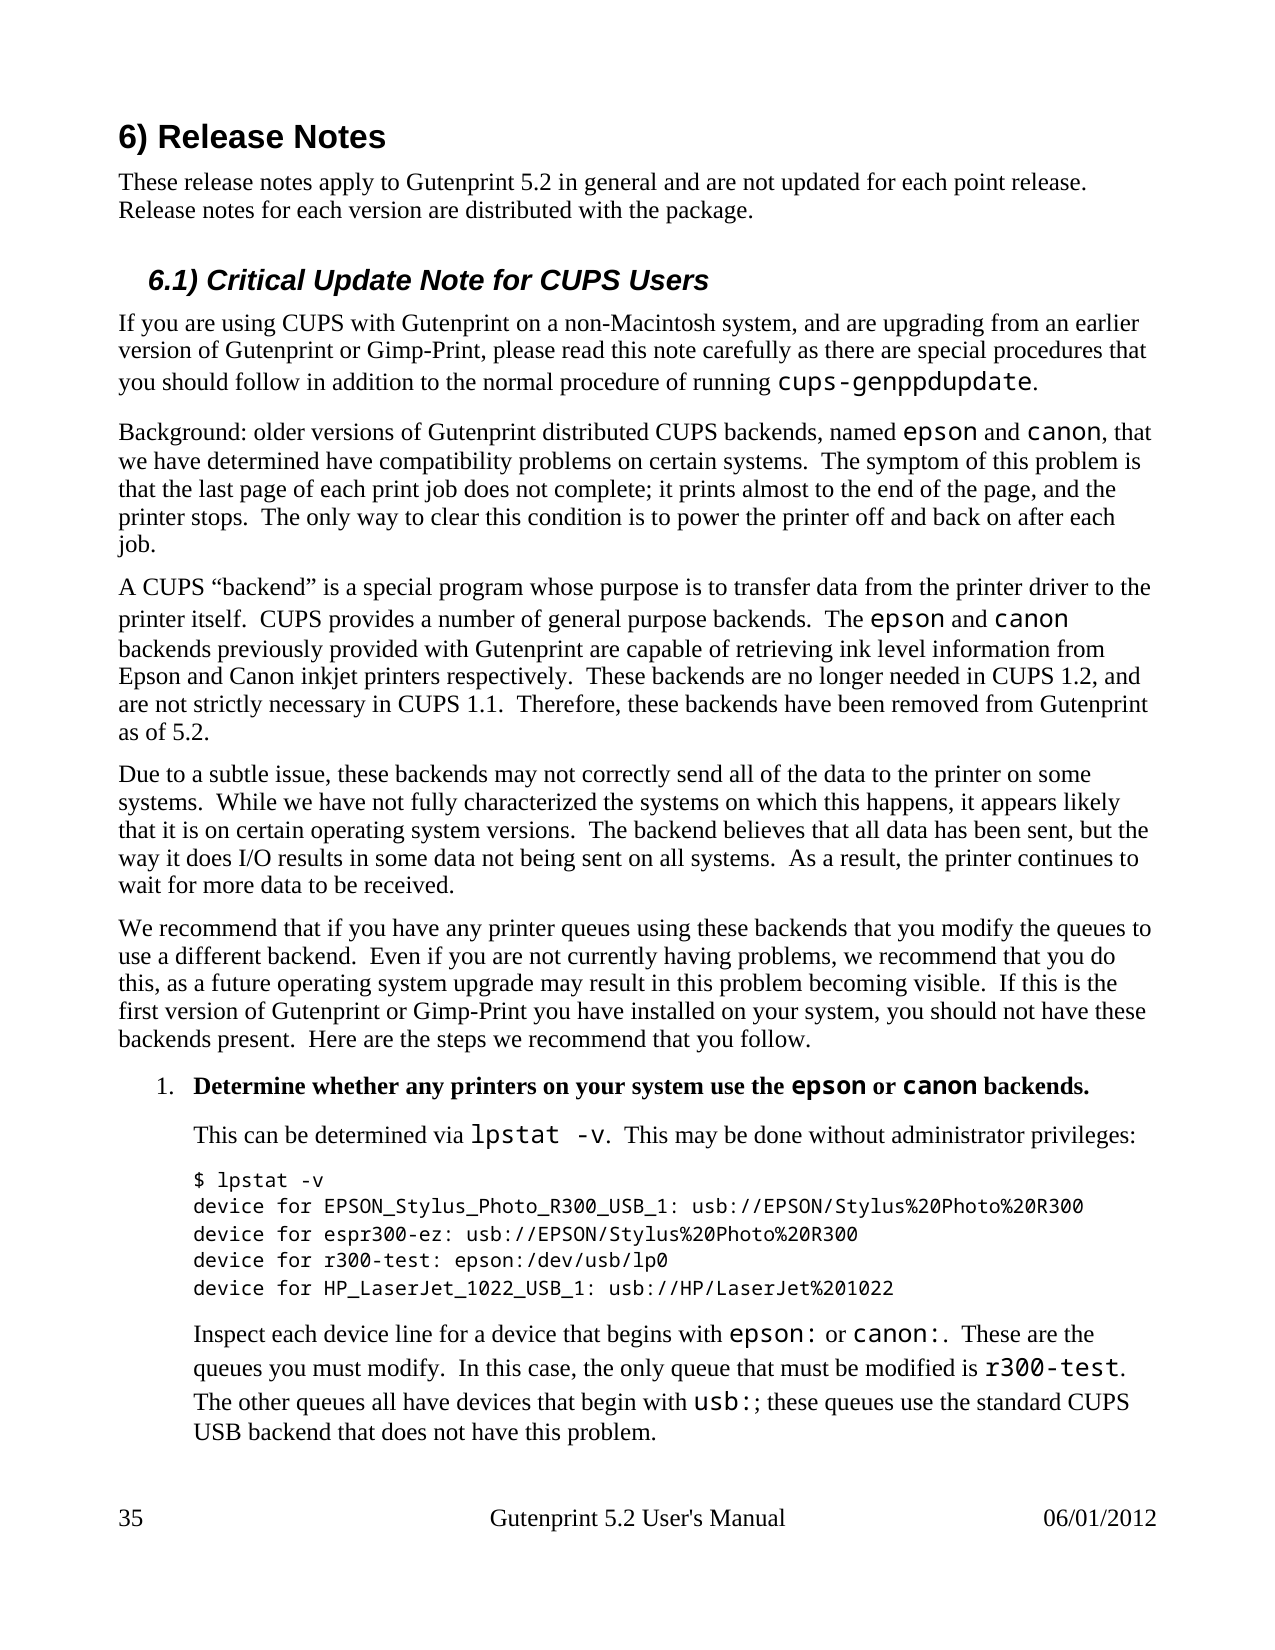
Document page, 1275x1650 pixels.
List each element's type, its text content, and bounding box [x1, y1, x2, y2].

text These release notes apply to Gutenprint 5.2 in general and are not updated for each point release. Release notes for each version are distributed with the package. [118, 168, 1157, 223]
list This can be determined via lpstat -v. This may be done without administrator privileges: [156, 1117, 1157, 1151]
subtitle Critical Update Note for CUPS Users [148, 263, 1157, 296]
list $ lpstat -v device for EPSON_Stylus_Photo_R300_USB_1: usb://EPSON/Stylus%20Photo%20R300 device for espr300-ez: usb://EPSON/Stylus%20Photo%20R300 device for r300-test: epson:/dev/usb/lp0 device for HP_LaserJet_1022_USB_1: usb://HP/LaserJet%201022 [156, 1166, 1157, 1301]
text A CUPS “backend” is a special program whose purpose is to transfer data from the printer driver to the printer itself. CUPS provides a number of general purpose backends. The epson and canon backends previously provided with Gutenprint are capable of retrieving ink level information from Epson and Canon inkjet printers respectively. These backends are no longer needed in CUPS 1.2, and are not strictly necessary in CUPS 1.1. Therefore, these backends have been removed from Gutenprint as of 5.2. [118, 573, 1157, 746]
subtitle Release Notes [118, 118, 1157, 156]
list Inspect each device line for a device that begins with epson: or canon:. These are the queues you must modify. In this case, the only queue that must be modified is r300-test. The other queues all have devices that begin with usb:; these queues use the standard CUPS USB backend that does not have this problem. [156, 1316, 1157, 1446]
text Due to a subtle issue, these backends may not correctly send all of the data to the printer on some systems. While we have not fully characterized the systems on which this happens, it appears likely that it is on certain operating system versions. The backend believes that all data has been sent, but the way it does I/O results in some data not being sent on all systems. As a result, the printer continues to wait for more data to be received. [118, 761, 1157, 899]
text If you are using CUPS with Gutenprint on a non-Macintosh system, and are upgrading from an earlier version of Gutenprint or Gimp-Print, please read this note carefully as there are special procedures that you should follow in addition to the normal procedure of running cups-genppdupdate. [118, 309, 1157, 398]
text Background: older versions of Gutenprint distributed CUPS backends, named epson and canon, that we have determined have compatibility problems on certain systems. The symptom of this problem is that the last page of each print job does not complete; it prints almost to the end of the page, and the printer stops. The only way to clear this condition is to power the printer off and back on after each job. [118, 413, 1157, 558]
text We recommend that if you have any printer queues using these backends that you modify the queues to use a different backend. Even if you are not currently having problems, we recommend that you do this, as a future operating system upgrade may result in this problem becoming visible. If this is the first version of Gutenprint or Gimp-Print you have installed on your system, you should not have these backends present. Here are the steps we recommend that you follow. [118, 914, 1157, 1053]
list Determine whether any printers on your system use the epson or canon backends. [156, 1068, 1157, 1102]
